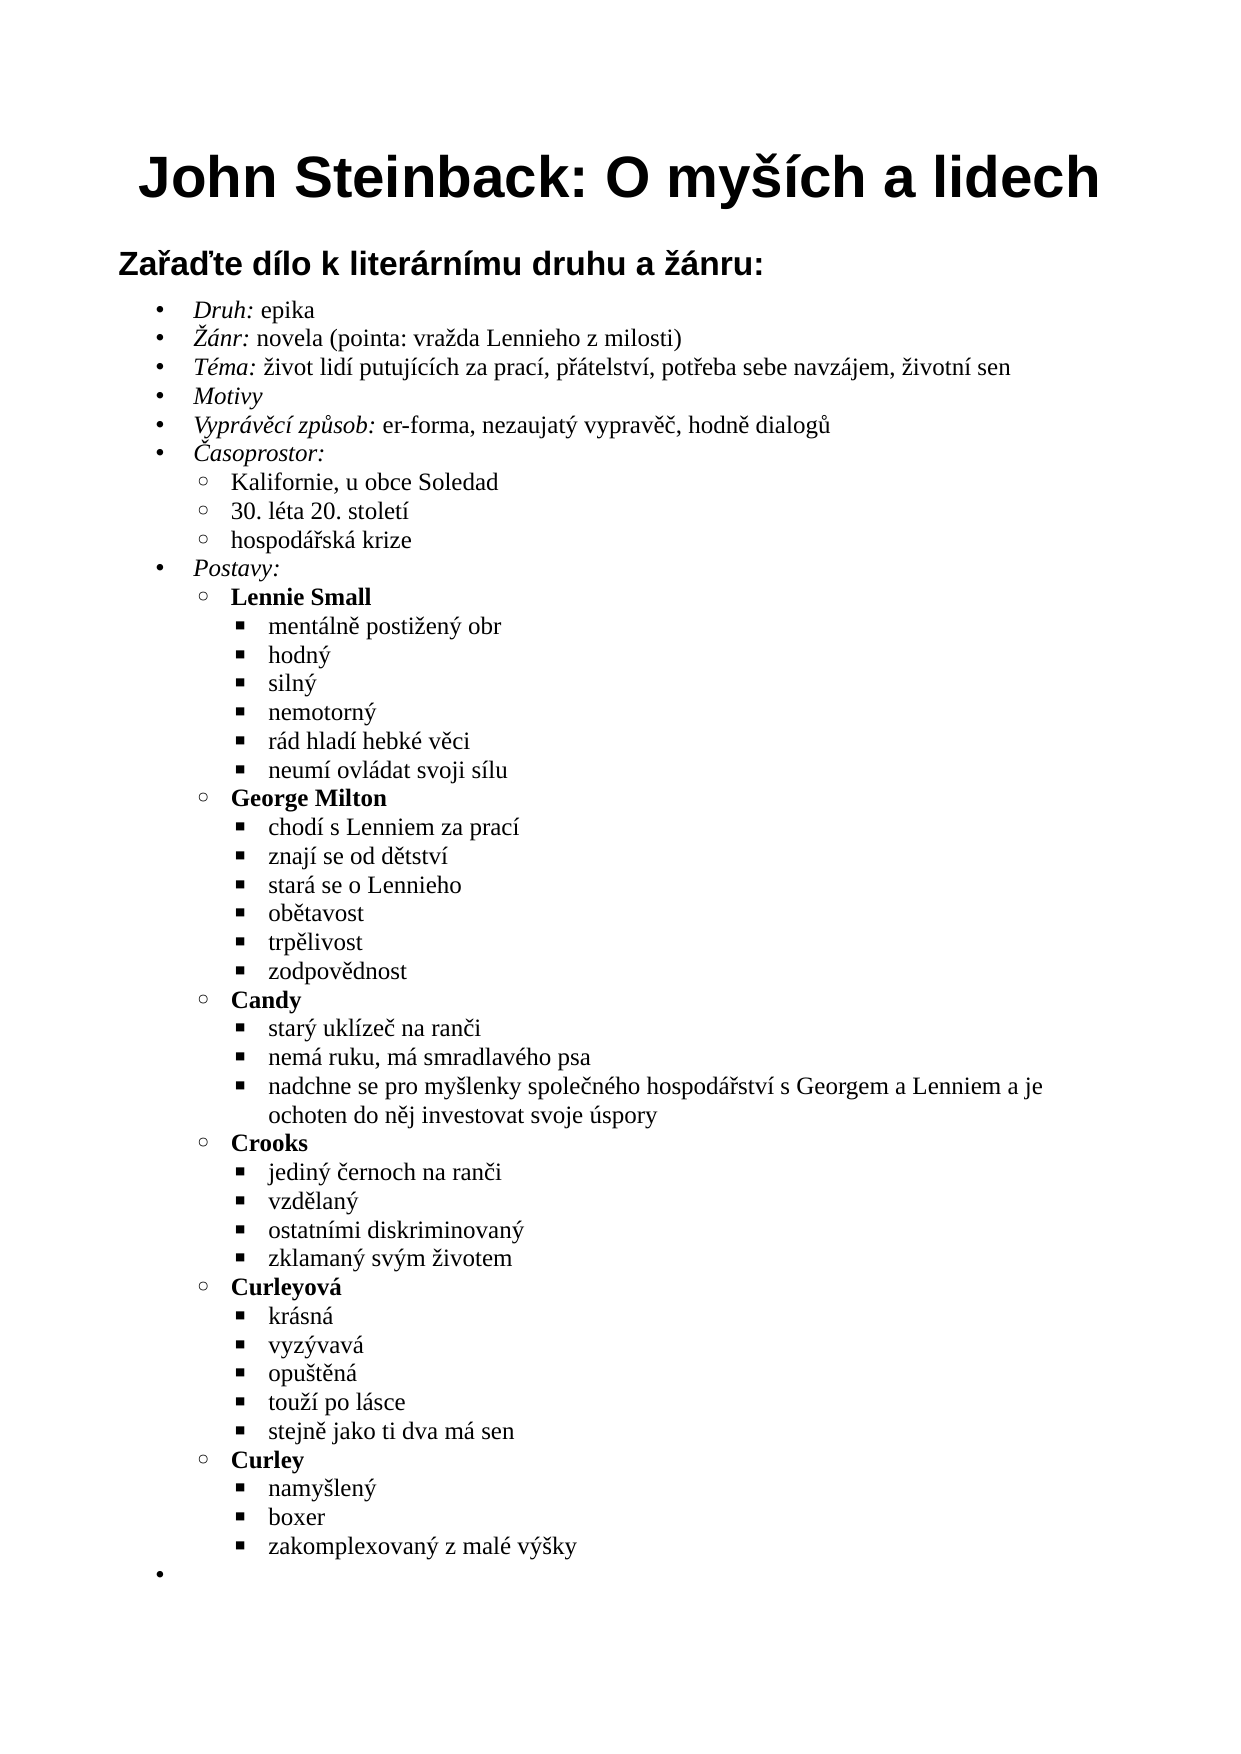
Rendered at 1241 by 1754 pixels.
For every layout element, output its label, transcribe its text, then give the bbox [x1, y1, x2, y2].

list Curley [193, 1445, 1122, 1473]
list Motivy [156, 381, 1122, 410]
list vzdělaný [231, 1186, 1122, 1215]
list zodpovědnost [231, 956, 1122, 985]
list krásná [231, 1301, 1122, 1330]
list nemá ruku, má smradlavého psa [231, 1042, 1122, 1071]
list rád hladí hebké věci [231, 726, 1122, 755]
list jediný černoch na ranči [231, 1157, 1122, 1186]
list zklamaný svým životem [231, 1243, 1122, 1272]
list Crooks [193, 1128, 1122, 1157]
list starý uklízeč na ranči [231, 1013, 1122, 1042]
list znají se od dětství [231, 841, 1122, 870]
list Lennie Small [193, 582, 1122, 611]
list Postavy: [156, 553, 1122, 582]
list nadchne se pro myšlenky společného hospodářství s Georgem a Lenniem a je ochoten do něj investovat svoje úspory [231, 1071, 1122, 1128]
list trpělivost [231, 927, 1122, 956]
list zakomplexovaný z malé výšky [231, 1531, 1122, 1560]
list 30. léta 20. století [193, 496, 1122, 525]
list obětavost [231, 898, 1122, 927]
list chodí s Lenniem za prací [231, 812, 1122, 841]
list nemotorný [231, 697, 1122, 726]
list George Milton [193, 783, 1122, 812]
subtitle Zařaďte dílo k literárnímu druhu a žánru: [118, 243, 1122, 282]
list stejně jako ti dva má sen [231, 1416, 1122, 1445]
list silný [231, 668, 1122, 697]
title John Steinback: O myších a lidech [118, 143, 1122, 210]
list Vyprávěcí způsob: er-forma, nezaujatý vypravěč, hodně dialogů [156, 410, 1122, 438]
list vyzývavá [231, 1330, 1122, 1358]
list Curleyová [193, 1272, 1122, 1301]
list mentálně postižený obr [231, 611, 1122, 640]
list Téma: život lidí putujících za prací, přátelství, potřeba sebe navzájem, životní sen [156, 352, 1122, 381]
list Candy [193, 985, 1122, 1013]
list Časoprostor: [156, 438, 1122, 467]
list neumí ovládat svoji sílu [231, 755, 1122, 783]
list boxer [231, 1502, 1122, 1531]
list hodný [231, 640, 1122, 668]
list Druh: epika [156, 295, 1122, 323]
list Žánr: novela (pointa: vražda Lennieho z milosti) [156, 323, 1122, 352]
list stará se o Lennieho [231, 870, 1122, 898]
list touží po lásce [231, 1387, 1122, 1416]
list Kalifornie, u obce Soledad [193, 467, 1122, 496]
list opuštěná [231, 1358, 1122, 1387]
list hospodářská krize [193, 525, 1122, 553]
list ostatními diskriminovaný [231, 1215, 1122, 1243]
list namyšlený [231, 1473, 1122, 1502]
